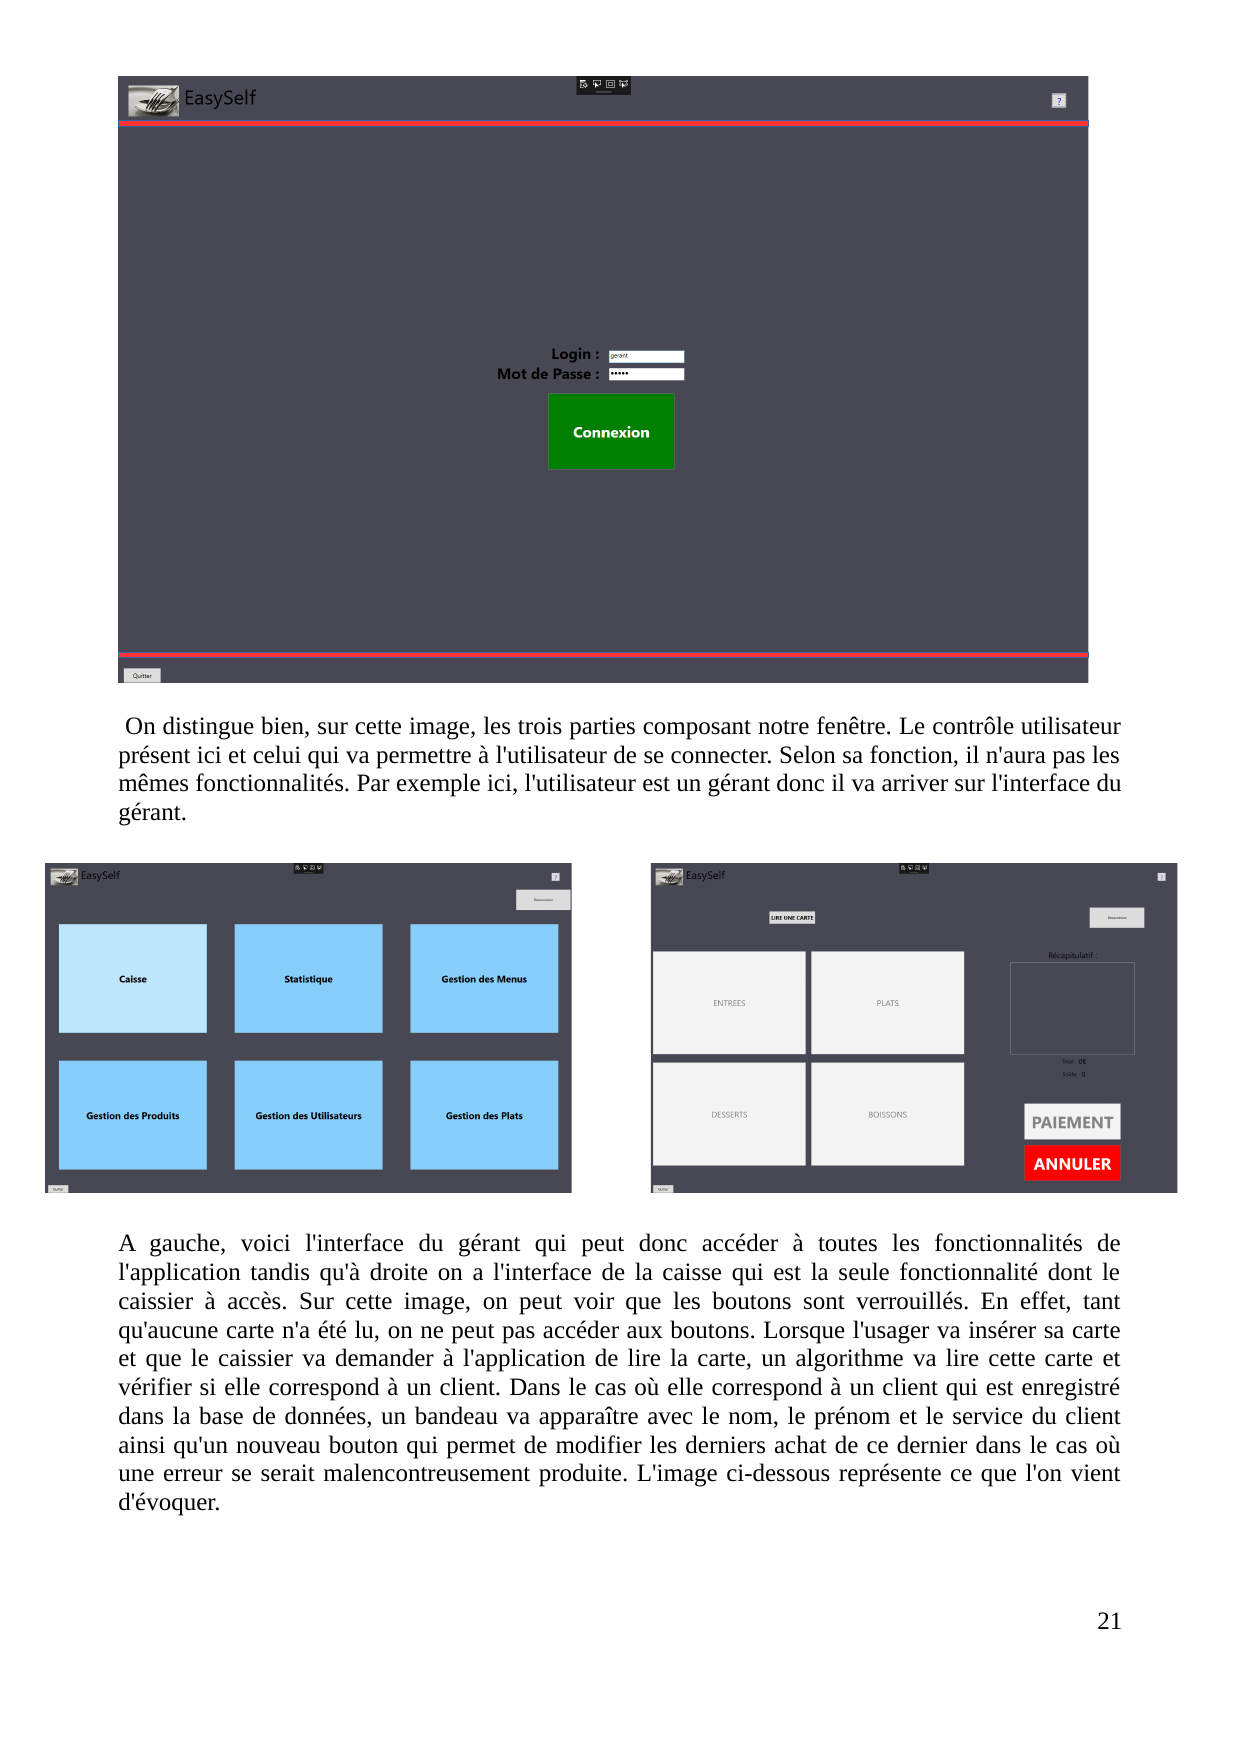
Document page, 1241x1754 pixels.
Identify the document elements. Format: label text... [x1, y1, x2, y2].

picture [118, 658, 1089, 683]
text On distingue bien, sur cette image, les trois parties composant notre fenêtre. Le contrôle utilisateur présent ici et celui qui va permettre à l'utilisateur de se connecter. Selon sa fonction, il n'aura pas les mêmes fonctionnalités. Par exemple ici, l'utilisateur est un gérant donc il va arriver sur l'interface du gérant. [118, 711, 1122, 826]
text A gauche, voici l'interface du gérant qui peut donc accéder à toutes les fonctionnalités de l'application tandis qu'à droite on a l'interface de la caisse qui est la seule fonctionnalité dont le caissier à accès. Sur cette image, on peut voir que les boutons sont verrouillés. En effet, tant qu'aucune carte n'a été lu, on ne peut pas accéder aux boutons. Lorsque l'usager va insérer sa carte et que le caissier va demander à l'application de lire la carte, un algorithme va lire cette carte et vérifier si elle correspond à un client. Dans le cas où elle correspond à un client qui est enregistré dans la base de données, un bandeau va apparaître avec le nom, le prénom et le service du client ainsi qu'un nouveau bouton qui permet de modifier les derniers achat de ce dernier dans le cas où une erreur se serait malencontreusement produite. L'image ci-dessous représente ce que l'on vient d'évoquer. [118, 1228, 1122, 1516]
picture [45, 863, 572, 1193]
picture [118, 76, 1089, 120]
picture [118, 127, 1089, 652]
picture [650, 863, 1178, 1193]
